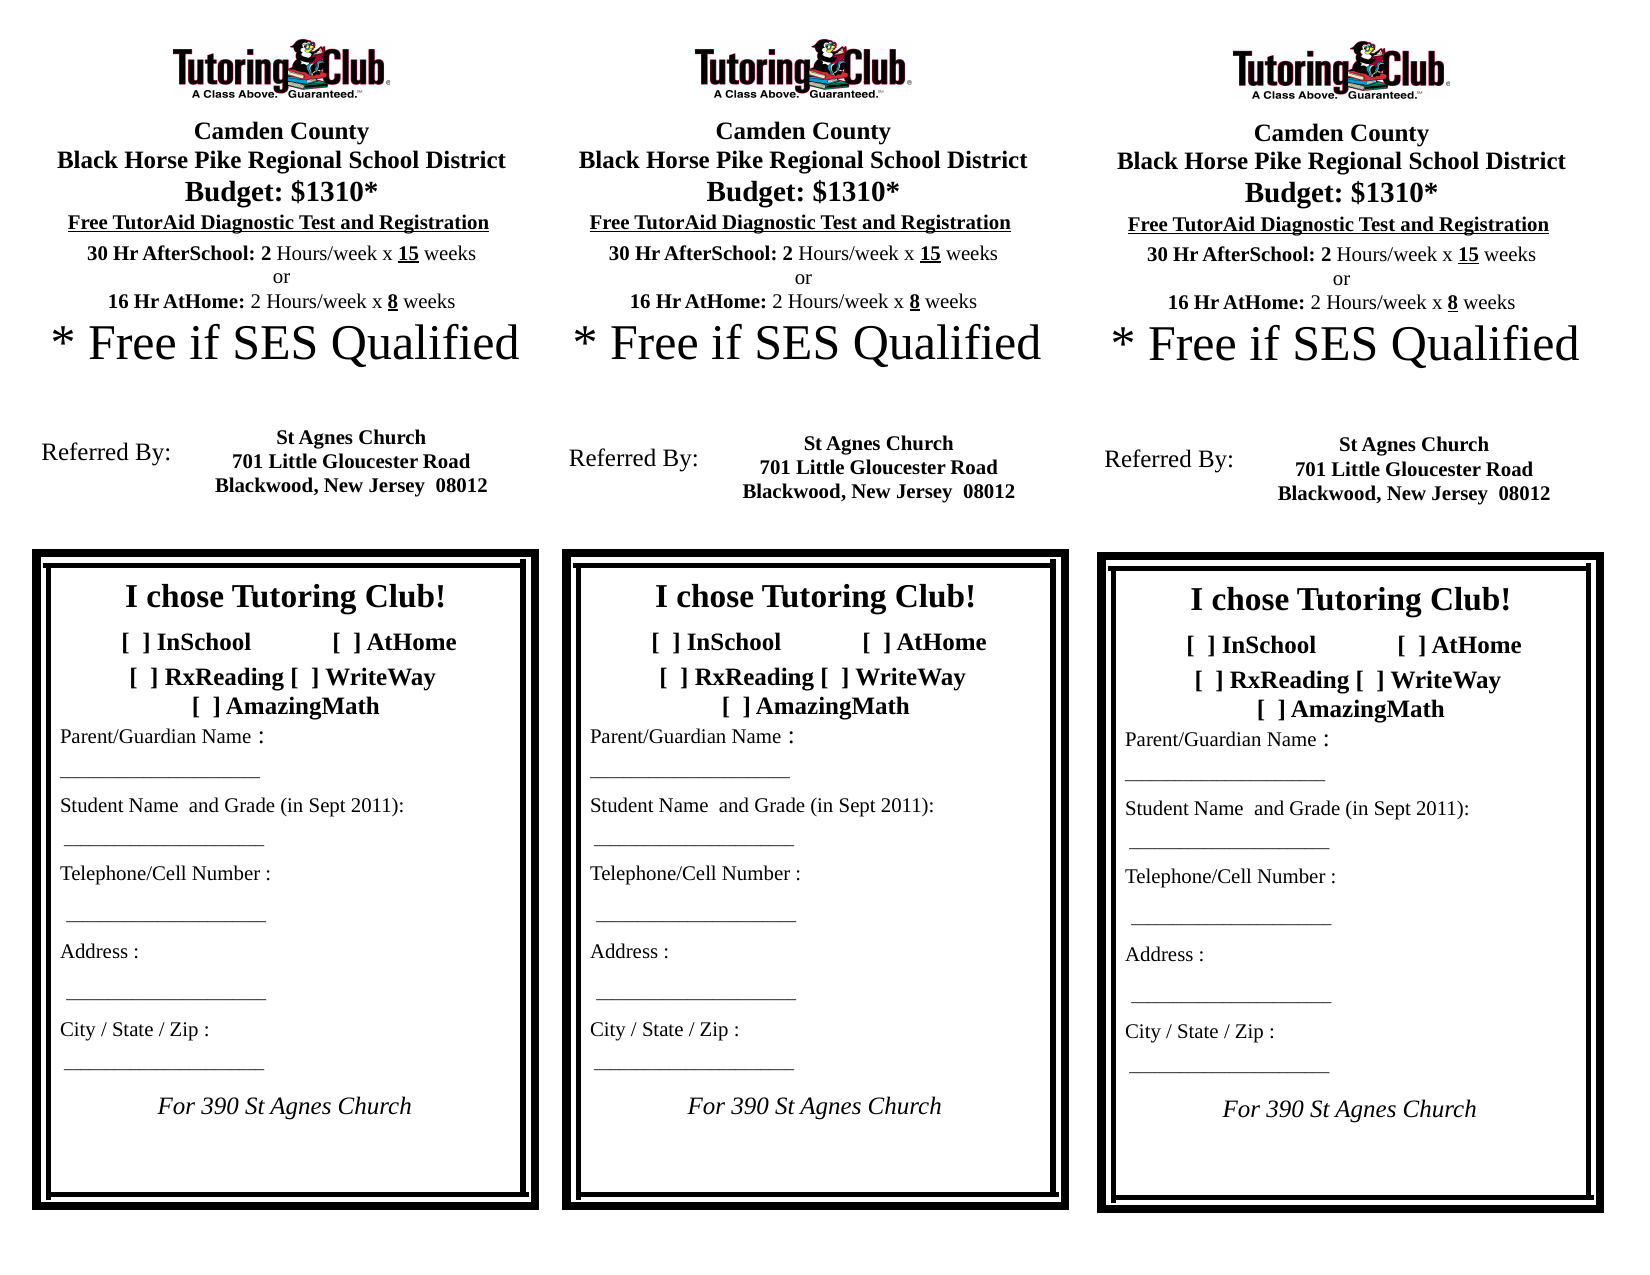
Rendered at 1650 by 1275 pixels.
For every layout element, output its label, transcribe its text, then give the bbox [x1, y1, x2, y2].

text 16 Hr AtHome: 2 Hours/week x 8 weeks [1098, 290, 1585, 314]
text 701 Little Gloucester Road [1256, 456, 1572, 481]
text Address : [1125, 942, 1577, 966]
table_header [1046, 557, 1061, 919]
text Referred By: [1104, 444, 1256, 473]
table_header [1046, 57, 1090, 919]
table_header [30, 57, 560, 919]
table_header [581, 568, 1050, 919]
text ________________________ [1125, 900, 1577, 929]
text Student Name and Grade (in Sept 2011): [1125, 796, 1577, 820]
text For 390 St Agnes Church [1125, 1094, 1577, 1122]
table_header [1585, 57, 1620, 394]
text Camden County [1098, 118, 1585, 146]
text St Agnes Church [720, 431, 1037, 455]
text * Free if SES Qualified [560, 313, 1047, 370]
text Black Horse Pike Regional School District [560, 145, 1047, 174]
text [ ] AmazingMath [1125, 694, 1577, 723]
text 30 Hr AfterSchool: 2 Hours/week x 15 weeks [560, 241, 1047, 264]
text Free TutorAid Diagnostic Test and Registration [560, 210, 1041, 234]
picture [1232, 41, 1450, 99]
picture [172, 39, 390, 98]
table_header [41, 557, 531, 919]
picture [694, 39, 912, 98]
text ________________________ [1125, 832, 1577, 851]
table_header [1581, 571, 1586, 919]
text Free TutorAid Diagnostic Test and Registration [38, 210, 519, 234]
text Budget: $1310* [560, 174, 1047, 207]
text 701 Little Gloucester Road [720, 455, 1037, 479]
text I chose Tutoring Club! [1125, 579, 1577, 618]
table_header [1090, 395, 1095, 919]
text * Free if SES Qualified [1098, 314, 1585, 372]
table_header [1090, 57, 1098, 394]
text Referred By: [569, 443, 720, 471]
text Budget: $1310* [38, 174, 525, 207]
text St Agnes Church [1256, 432, 1572, 456]
text 30 Hr AfterSchool: 2 Hours/week x 15 weeks [1098, 242, 1585, 266]
text ________________________ [1125, 1056, 1577, 1075]
text Telephone/Cell Number : [1125, 864, 1577, 888]
table_header [1581, 395, 1620, 919]
text 16 Hr AtHome: 2 Hours/week x 8 weeks [560, 289, 1047, 313]
text or [560, 264, 1047, 289]
text Blackwood, New Jersey 08012 [1256, 481, 1572, 504]
text Black Horse Pike Regional School District [1098, 146, 1585, 175]
table_header [1581, 560, 1596, 919]
text [ ] RxReading [ ] WriteWay [1125, 665, 1577, 694]
text Camden County [560, 116, 1047, 145]
text ________________________ [1125, 764, 1577, 783]
table_header [51, 568, 520, 919]
text [ ] InSchool [ ] AtHome [1125, 630, 1577, 659]
table_header [571, 576, 576, 919]
text Parent/Guardian Name : [1125, 723, 1577, 751]
text or [38, 264, 525, 288]
text Budget: $1310* [1098, 175, 1585, 209]
text 30 Hr AfterSchool: 2 Hours/week x 15 weeks [38, 240, 525, 264]
text Free TutorAid Diagnostic Test and Registration [1098, 212, 1579, 236]
text ________________________ [1125, 978, 1577, 1007]
text Black Horse Pike Regional School District [38, 145, 525, 174]
text Camden County [38, 116, 525, 145]
text * Free if SES Qualified [38, 313, 525, 370]
text 16 Hr AtHome: 2 Hours/week x 8 weeks [38, 288, 525, 313]
text City / State / Zip : [1125, 1019, 1577, 1043]
text Blackwood, New Jersey 08012 [720, 479, 1037, 503]
text or [1098, 266, 1585, 290]
